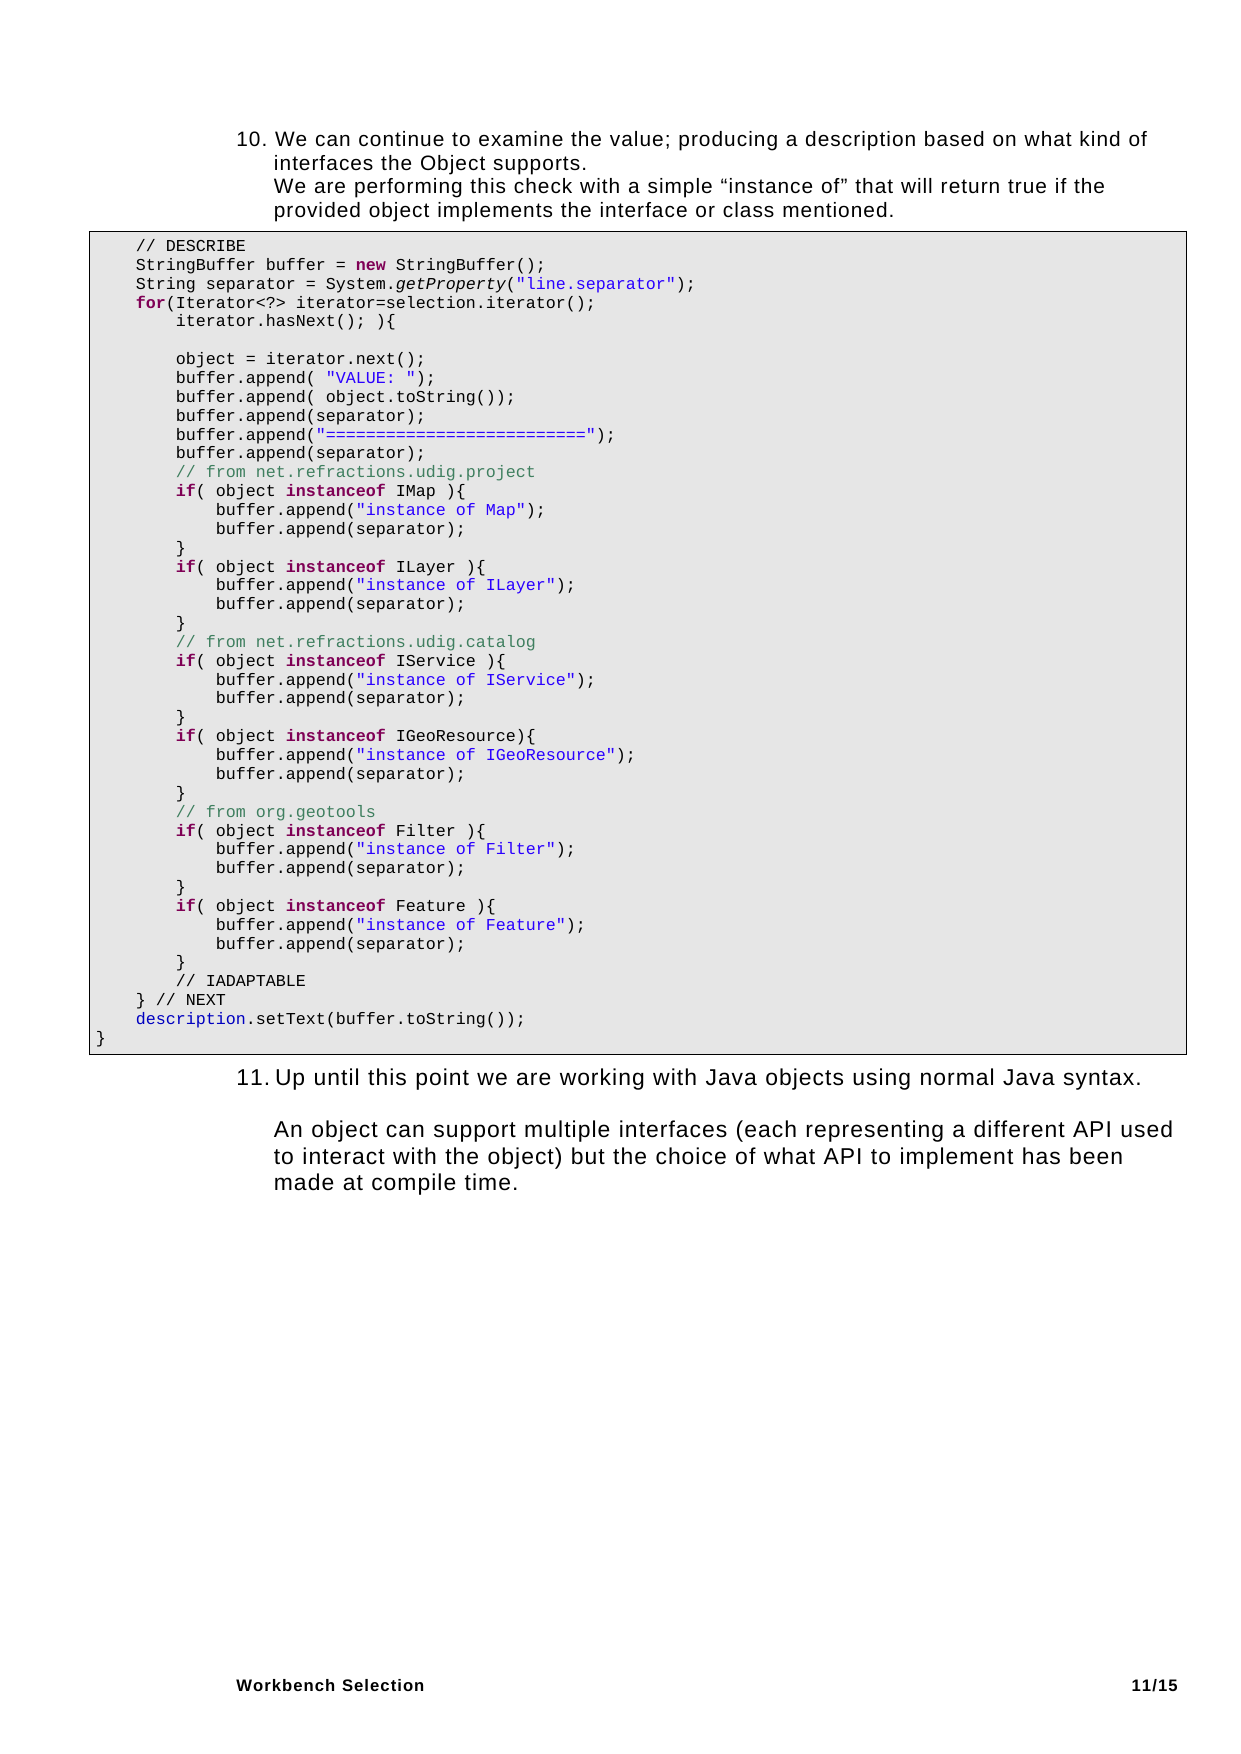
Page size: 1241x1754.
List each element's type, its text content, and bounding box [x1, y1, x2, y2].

text } [90, 608, 1186, 627]
text buffer.append(separator); [90, 853, 1186, 872]
text buffer.append("instance of Filter"); [90, 834, 1186, 853]
text // IADAPTABLE [90, 966, 1186, 985]
text // DESCRIBE [90, 232, 1186, 249]
text if( object instanceof Feature ){ [90, 891, 1186, 909]
text if( object instanceof ILayer ){ [90, 551, 1186, 570]
text } [90, 872, 1186, 891]
text if( object instanceof IGeoResource){ [90, 721, 1186, 740]
text // from org.geotools [90, 796, 1186, 815]
text buffer.append("instance of IGeoResource"); [90, 740, 1186, 758]
text buffer.append("instance of IService"); [90, 664, 1186, 683]
text buffer.append("=========================="); [90, 419, 1186, 438]
text buffer.append(separator); [90, 438, 1186, 457]
text buffer.append(separator); [90, 928, 1186, 947]
text if( object instanceof Filter ){ [90, 815, 1186, 834]
text } // NEXT description.setText(buffer.toString()); [90, 985, 1186, 1022]
text if( object instanceof IMap ){ [90, 476, 1186, 494]
text object = iterator.next(); [90, 344, 1186, 363]
text for(Iterator<?> iterator=selection.iterator(); [90, 287, 1186, 306]
text buffer.append(separator); [90, 513, 1186, 532]
text iterator.hasNext(); ){ [90, 306, 1186, 325]
text } [90, 702, 1186, 721]
text buffer.append( "VALUE: "); [90, 363, 1186, 381]
text buffer.append("instance of Map"); [90, 494, 1186, 513]
text buffer.append(separator); [90, 683, 1186, 702]
text buffer.append( object.toString()); [90, 381, 1186, 400]
text if( object instanceof IService ){ [90, 645, 1186, 664]
text buffer.append(separator); [90, 758, 1186, 777]
text // from net.refractions.udig.project [90, 457, 1186, 476]
text } [90, 947, 1186, 966]
text buffer.append("instance of ILayer"); [90, 570, 1186, 589]
text buffer.append(separator); [90, 589, 1186, 608]
text } [90, 777, 1186, 796]
text buffer.append("instance of Feature"); [90, 909, 1186, 928]
text String separator = System.getProperty("line.separator"); [90, 268, 1186, 287]
list Up until this point we are working with Java objects using normal Java syntax. An object can support multiple interfaces (each representing a different API used to interact with the object) but the choice of what API to implement has been made at compile time. [236, 1064, 1181, 1195]
text // from net.refractions.udig.catalog [90, 627, 1186, 645]
text } [90, 532, 1186, 551]
text buffer.append(separator); [90, 400, 1186, 419]
list We can continue to examine the value; producing a description based on what kind of interfaces the Object supports. We are performing this check with a simple “instance of” that will return true if the provided object implements the interface or class mentioned. [236, 126, 1181, 222]
text StringBuffer buffer = new StringBuffer(); [90, 249, 1186, 268]
text } [90, 1022, 1186, 1054]
